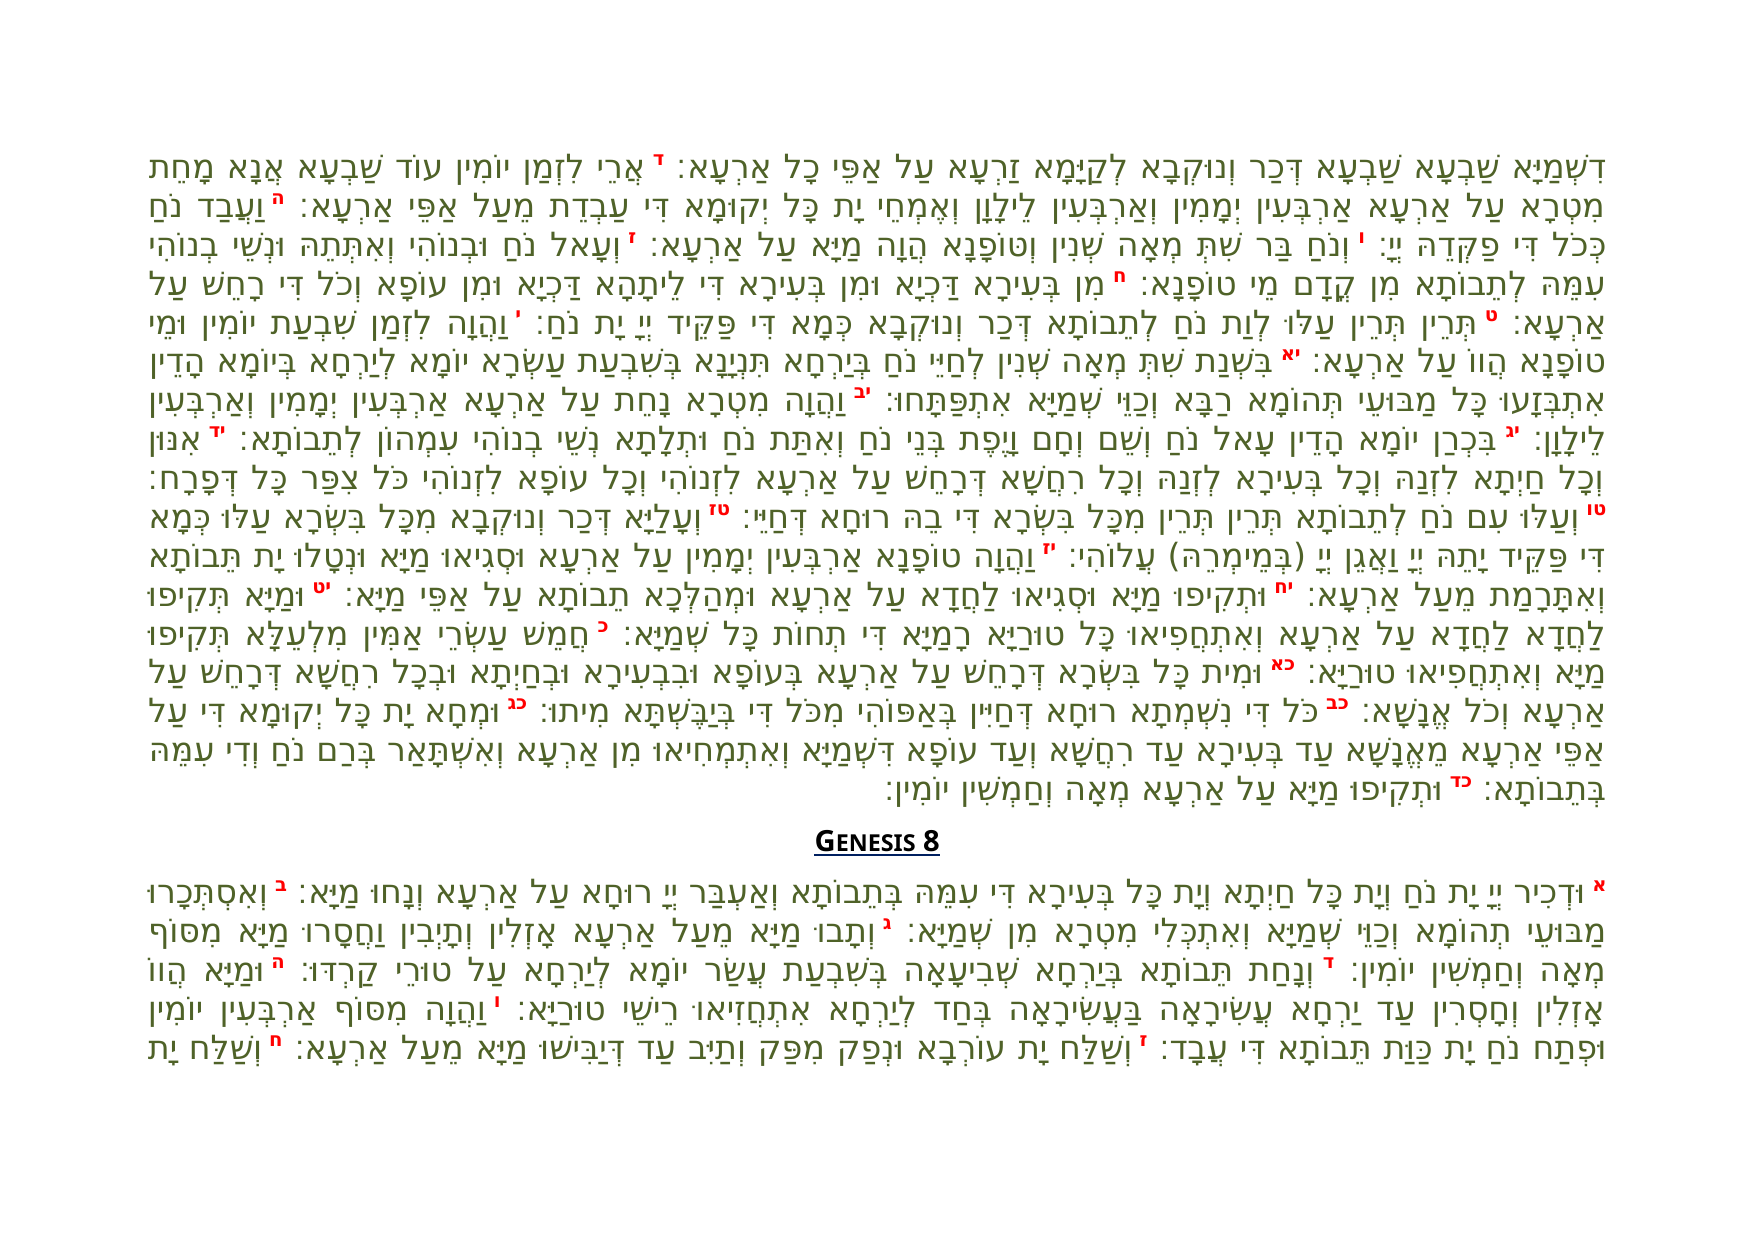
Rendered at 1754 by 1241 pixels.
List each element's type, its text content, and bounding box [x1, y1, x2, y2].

text דִשְׁמַיָּא שַׁבְעָא שַׁבְעָא דְּכַר וְנוּקְבָא לְקַיָּמָא זַרְעָא עַל אַפֵּי כָל אַרְעָא׃ ד אֲרֵי לִזְמַן יוֹמִין עוֹד שַׁבְעָא אֲנָא מָחֵת מִטְרָא עַל אַרְעָא אַרְבְּעִין יְמָמִין וְאַרְבְּעִין לֵילָוָן וְאֶמְחֵי יָת כָּל יְקוּמָא דִּי עַבְדֵת מֵעַל אַפֵּי אַרְעָא׃ ה וַעֲבַד נֹחַ כְּכֹל דִּי פַקְּדֵהּ יְיָ׃ ו וְנֹחַ בַּר שִׁתְּ מְאָה שְׁנִין וְטּוֹפָנָא הֲוָה מַיָּא עַל אַרְעָא׃ ז וְעָאל נֹחַ וּבְנוֹהִי וְאִתְּתֵהּ וּנְשֵׁי בְנוֹהִי עִמֵּהּ לְתֵבוֹתָא מִן קֳדָם מֵי טוֹפָנָא׃ ח מִן בְּעִירָא דַּכְיָא וּמִן בְּעִירָא דִּי לֵיתָהָא דַּכְיָא וּמִן עוֹפָא וְכֹל דִּי רָחֵשׁ עַל אַרְעָא׃ ט תְּרֵין תְּרֵין עַלּוּ לְוַת נֹחַ לְתֵבוֹתָא דְּכַר וְנוּקְבָא כְּמָא דִּי פַּקֵּיד יְיָ יָת נֹחַ׃ י וַהֲוָה לִזְמַן שִׁבְעַת יוֹמִין וּמֵי טוֹפָנָא הֲווֹ עַל אַרְעָא׃ יא בִּשְׁנַת שִׁתְּ מְאָה שְׁנִין לְחַיֵּי נֹחַ בְּיַרְחָא תִּנְיָנָא בְּשִׁבְעַת עַשְׂרָא יוֹמָא לְיַרְחָא בְּיוֹמָא הָדֵין אִתְבְּזָעוּ כָּל מַבּוּעֵי תְּהוֹמָא רַבָּא וְכַוֵּי שְׁמַיָּא אִתְפַּתָּחוּ׃ יב וַהֲוָה מִטְרָא נָחֵת עַל אַרְעָא אַרְבְּעִין יְמָמִין וְאַרְבְּעִין לֵילָוָן׃ יג בִּכְרַן יוֹמָא הָדֵין עָאל נֹחַ וְשֵׁם וְחָם וָיֶפֶת בְּנֵי נֹחַ וְאִתַּת נֹחַ וּתְלָתָא נְשֵׁי בְנוֹהִי עִמְהוֹן לְתֵבוֹתָא׃ יד אִנּוּן וְכָל חַיְתָא לִזְנַהּ וְכָל בְּעִירָא לְזְנַהּ וְכָל רִחֲשָׁא דְּרָחֵשׁ עַל אַרְעָא לִזְנוֹהִי וְכָל עוֹפָא לִזְנוֹהִי כֹּל צִפַּר כָּל דְּפָרָח׃ טו וְעַלּוּ עִם נֹחַ לְתֵבוֹתָא תְּרֵין תְּרֵין מִכָּל בִּשְׂרָא דִּי בֵהּ רוּחָא דְּחַיֵּי׃ טז וְעָלַיָּא דְּכַר וְנוּקְבָא מִכָּל בִּשְׂרָא עַלּוּ כְּמָא דִּי פַּקֵּיד יָתֵהּ יְיָ וַאֲגֵן יְיָ (בְּמֵימְרֵהּ) עֲלוֹהִי׃ יז וַהֲוָה טוֹפָנָא אַרְבְּעִין יְמָמִין עַל אַרְעָא וּסְגִיאוּ מַיָּא וּנְטָלוּ יָת תֵּבוֹתָא וְאִתָּרָמַת מֵעַל אַרְעָא׃ יח וּתְקִיפוּ מַיָּא וּסְגִיאוּ לַחֲדָא עַל אַרְעָא וּמְהַלְּכָא תֵבוֹתָא עַל אַפֵּי מַיָּא׃ יט וּמַיָּא תְּקִיפוּ לַחֲדָא לַחֲדָא עַל אַרְעָא וְאִתְחֲפִיאוּ כָּל טוּרַיָּא רָמַיָּא דִּי תְחוֹת כָּל שְׁמַיָּא׃ כ חֲמֵשׁ עַשְׂרֵי אַמִּין מִלְעֵלָּא תְּקִיפוּ מַיָּא וְאִתְחֲפִיאוּ טוּרַיָּא׃ כא וּמִית כָּל בִּשְׂרָא דְּרָחֵשׁ עַל אַרְעָא בְּעוֹפָא וּבִבְעִירָא וּבְחַיְתָא וּבְכָל רִחֲשָׁא דְּרָחֵשׁ עַל אַרְעָא וְכֹל אֱנָשָׁא׃ כב כֹּל דִּי נִשְׁמְתָא רוּחָא דְּחַיִּין בְּאַפּוֹהִי מִכֹּל דִּי בְּיַבֶּשְׁתָּא מִיתוּ׃ כג וּמְחָא יָת כָּל יְקוּמָא דִּי עַל אַפֵּי אַרְעָא מֵאֱנָשָׁא עַד בְּעִירָא עַד רִחֲשָׁא וְעַד עוֹפָא דִּשְׁמַיָּא וְאִתְמְחִיאוּ מִן אַרְעָא וְאִשְׁתָּאַר בְּרַם נֹחַ וְדִי עִמֵּהּ בְּתֵבוֹתָא׃ כד וּתְקִיפוּ מַיָּא עַל אַרְעָא מְאָה וְחַמְשִׁין יוֹמִין׃ [148, 148, 1606, 808]
text א וּדְכִיר יְיָ יָת נֹחַ וְיָת כָּל חַיְתָא וְיָת כָּל בְּעִירָא דִּי עִמֵּהּ בְּתֵבוֹתָא וְאַעְבַּר יְיָ רוּחָא עַל אַרְעָא וְנָחוּ מַיָּא׃ ב וְאִסְתְּכָרוּ מַבּוּעֵי תְהוֹמָא וְכַוֵּי שְׁמַיָּא וְאִתְכְּלִי מִטְרָא מִן שְׁמַיָּא׃ ג וְתָבוּ מַיָּא מֵעַל אַרְעָא אָזְלִין וְתָיְבִין וַחֲסָרוּ מַיָּא מִסּוֹף מְאָה וְחַמְשִׁין יוֹמִין׃ ד וְנָחַת תֵּבוֹתָא בְּיַרְחָא שְׁבִיעָאָה בְּשִׁבְעַת עֲשַׂר יוֹמָא לְיַרְחָא עַל טוּרֵי קַרְדּוּ׃ ה וּמַיָּא הֲווֹ אָזְלִין וְחָסְרִין עַד יַרְחָא עֲשִׂירָאָה בַּעֲשִׂירָאָה בְּחַד לְיַרְחָא אִתְחֲזִיאוּ רֵישֵׁי טוּרַיָּא׃ ו וַהֲוָה מִסּוֹף אַרְבְּעִין יוֹמִין וּפְתַח נֹחַ יָת כַּוַּת תֵּבוֹתָא דִּי עֲבָד׃ ז וְשַׁלַּח יָת עוֹרְבָא וּנְפַק מִפַּק וְתַיִּב עַד דְּיַבִּישׁוּ מַיָּא מֵעַל אַרְעָא׃ ח וְשַׁלַּח יָת [148, 873, 1606, 1067]
text Genesis 8 [148, 821, 1606, 860]
